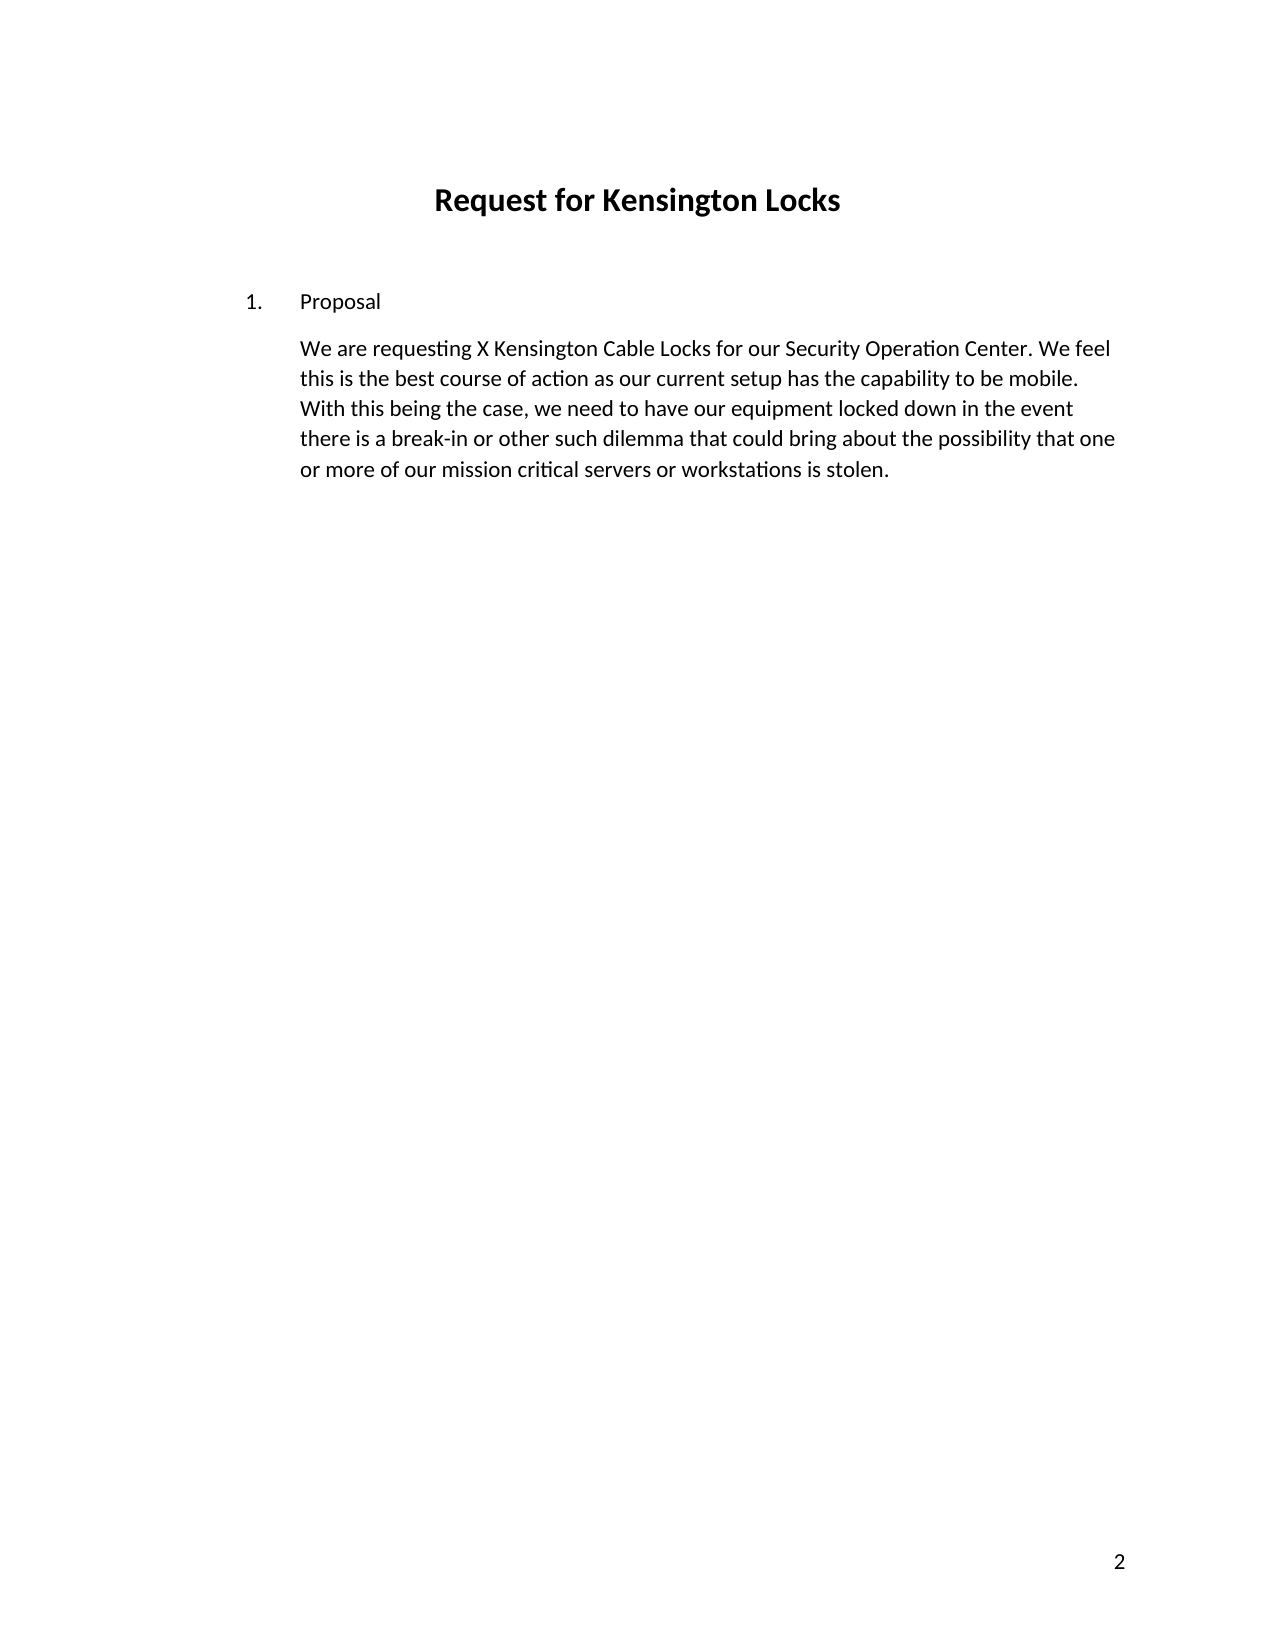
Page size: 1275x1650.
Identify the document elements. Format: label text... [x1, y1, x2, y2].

text Request for Kensington Locks [150, 179, 1125, 220]
text We are requesting X Kensington Cable Locks for our Security Operation Center. We feel this is the best course of action as our current setup has the capability to be mobile. With this being the case, we need to have our equipment locked down in the event there is a break-in or other such dilemma that could bring about the possibility that one or more of our mission critical servers or workstations is stolen. [300, 334, 1125, 483]
list Proposal [262, 287, 1125, 315]
